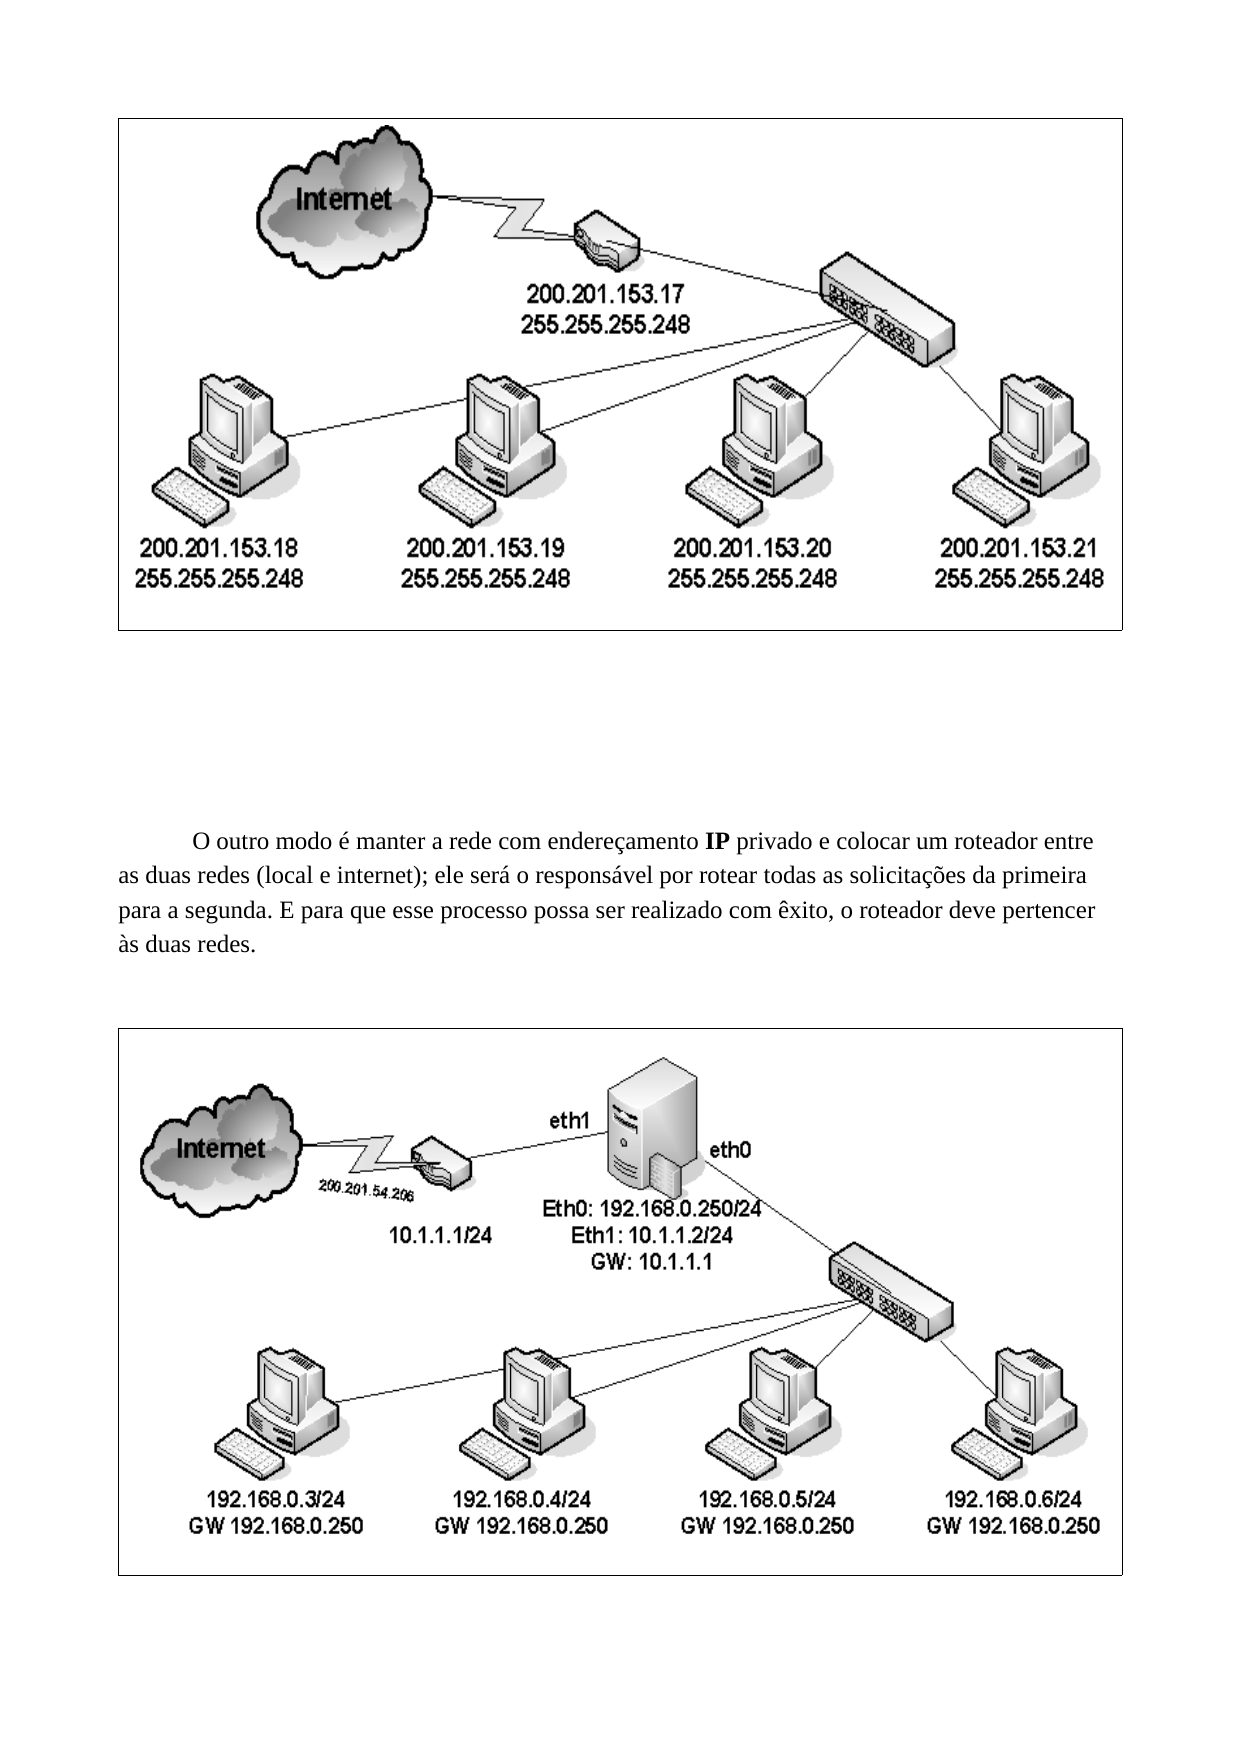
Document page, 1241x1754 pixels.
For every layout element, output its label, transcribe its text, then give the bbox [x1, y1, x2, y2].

table_header [119, 119, 1122, 629]
text O outro modo é manter a rede com endereçamento IP privado e colocar um roteador entre as duas redes (local e internet); ele será o responsável por rotear todas as solicitações da primeira para a segunda. E para que esse processo possa ser realizado com êxito, o roteador deve pertencer às duas redes. [118, 826, 1122, 958]
table_header [119, 1029, 1122, 1575]
